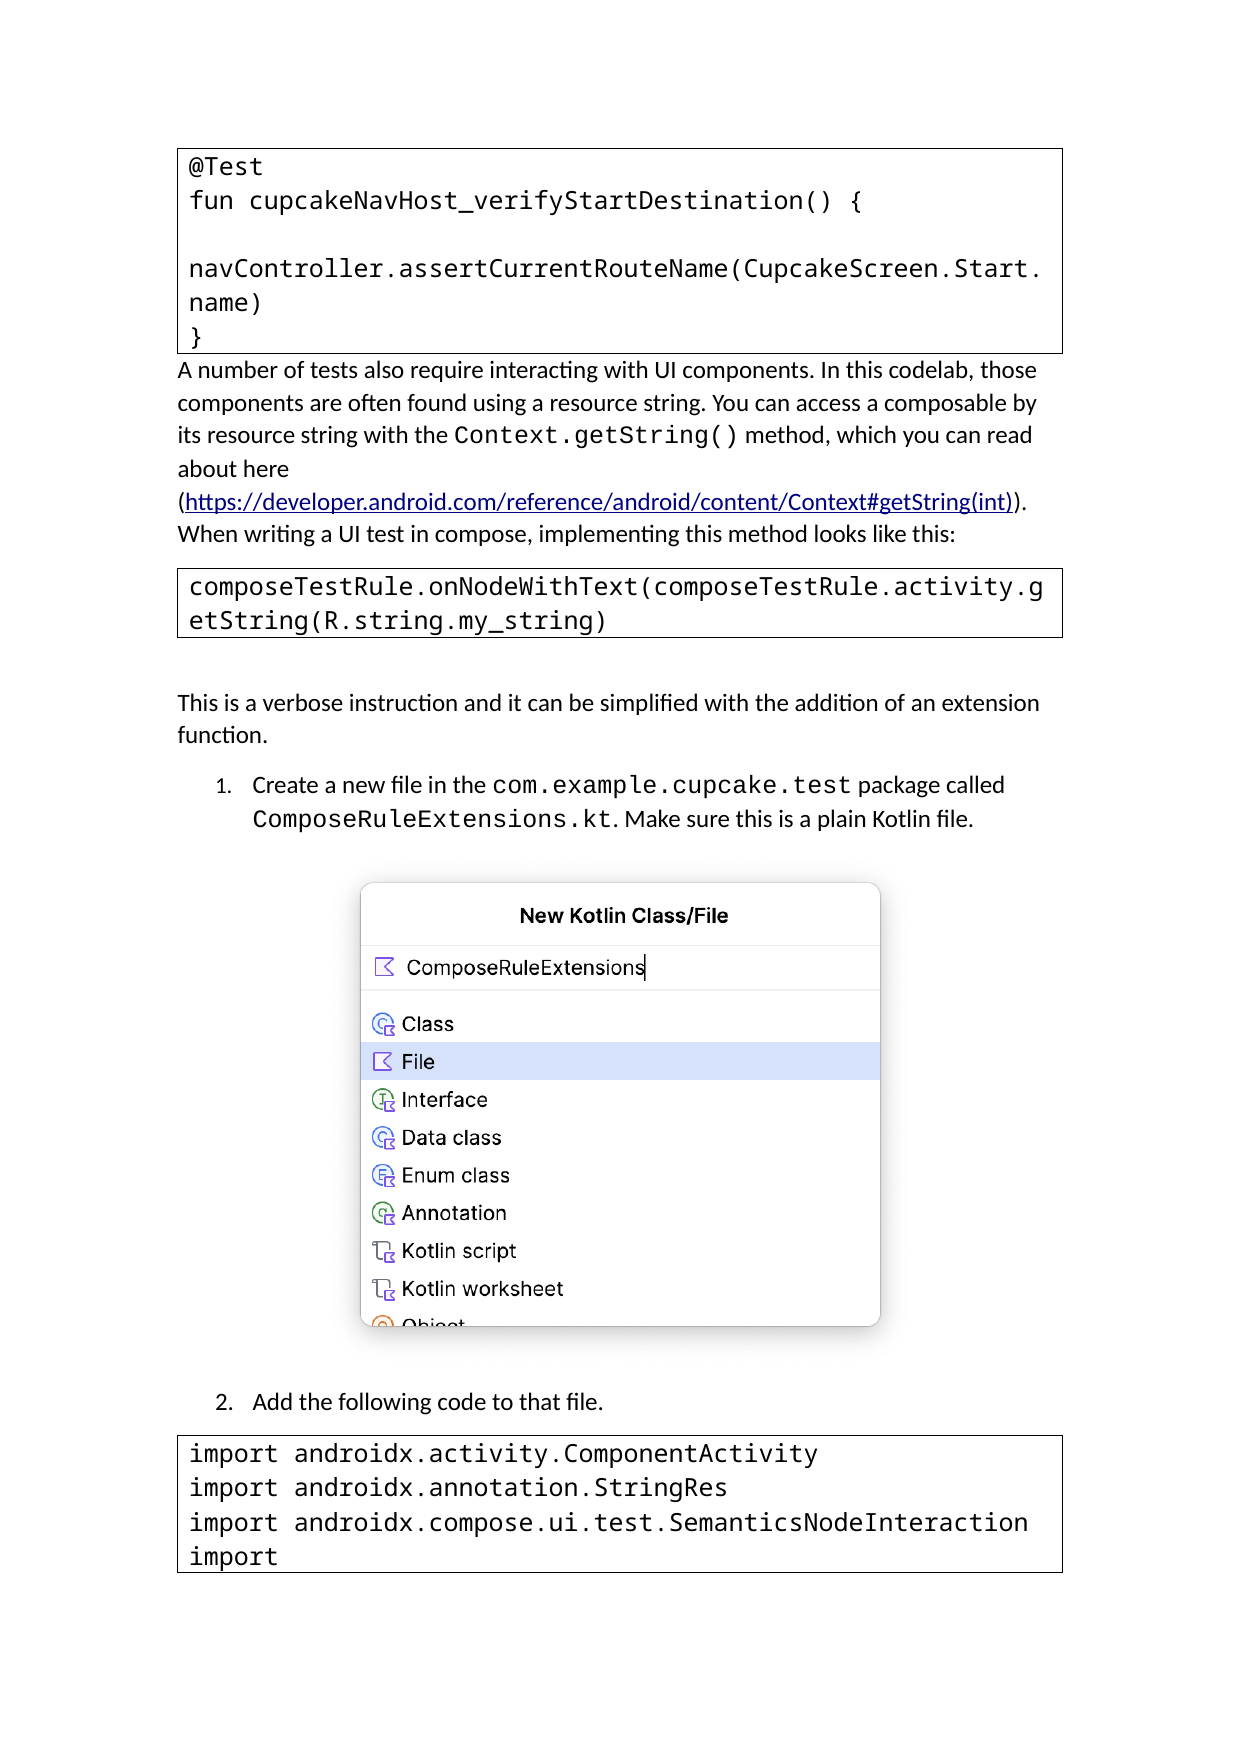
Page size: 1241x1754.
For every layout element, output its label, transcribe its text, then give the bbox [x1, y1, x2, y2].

list Create a new file in the com.example.cupcake.test package called ComposeRuleExtensions.kt. Make sure this is a plain Kotlin file. [215, 769, 1063, 834]
table_header composeTestRule.onNodeWithText(composeTestRule.activity.getString(R.string.my_string) [178, 569, 1062, 637]
text A number of tests also require interacting with UI components. In this codelab, those components are often found using a resource string. You can access a composable by its resource string with the Context.getString() method, which you can read about here (https://developer.android.com/reference/android/content/Context#getString(int)). When writing a UI test in compose, implementing this method looks like this: [177, 354, 1063, 549]
table_header import androidx.activity.ComponentActivity import androidx.annotation.StringRes import androidx.compose.ui.test.SemanticsNodeInteraction import [178, 1436, 1062, 1572]
list Add the following code to that file. [215, 1386, 1063, 1416]
table_header @Test fun cupcakeNavHost_verifyStartDestination() { navController.assertCurrentRouteName(CupcakeScreen.Start.name) } [178, 149, 1062, 353]
text This is a verbose instruction and it can be simplified with the addition of an extension function. [177, 687, 1063, 750]
